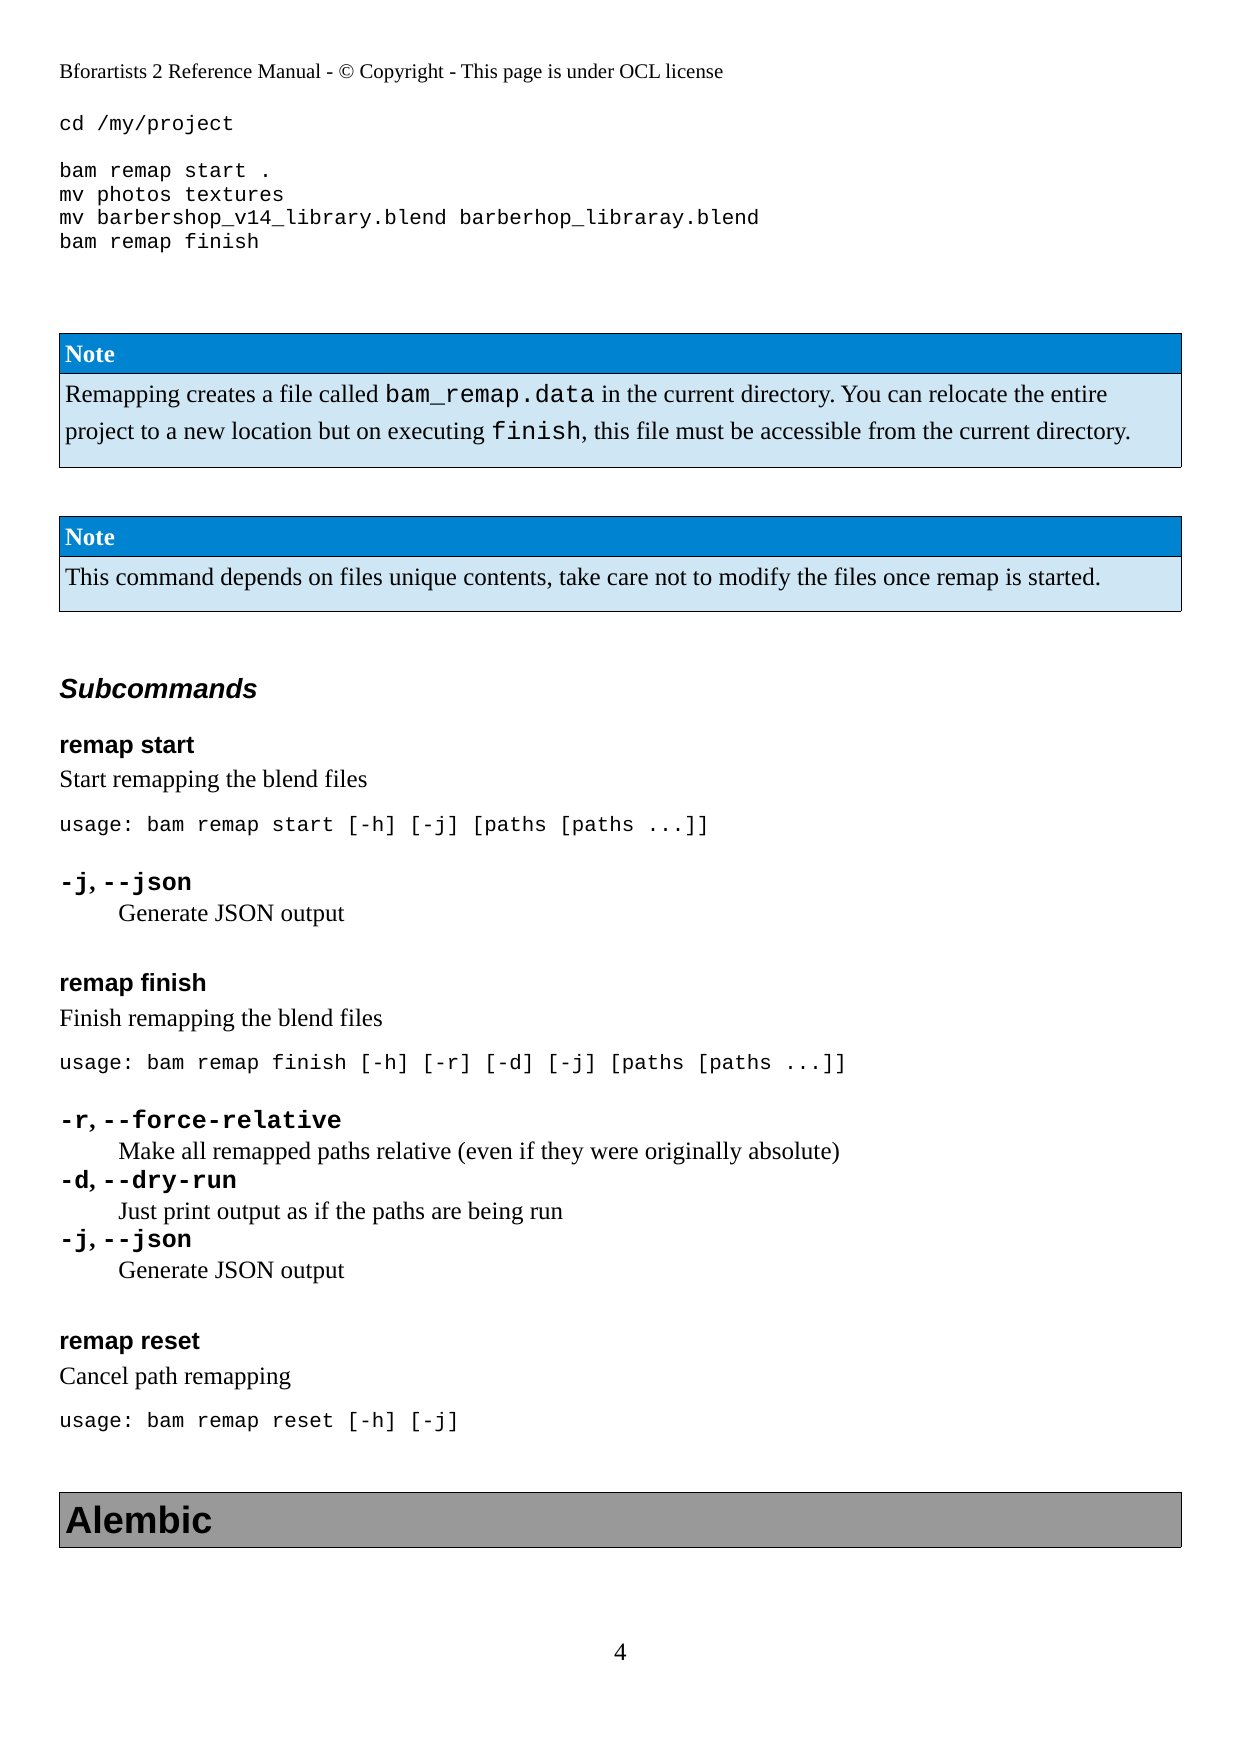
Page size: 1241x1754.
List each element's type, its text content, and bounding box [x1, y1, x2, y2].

list Generate JSON output [118, 1255, 1181, 1284]
subtitle remap reset [59, 1326, 1181, 1354]
text bam remap finish [59, 231, 1181, 254]
subtitle -d, --dry-run [59, 1165, 1181, 1196]
table_header Note [60, 517, 1181, 556]
table_header Alembic [60, 1493, 1181, 1547]
text Start remapping the blend files [59, 764, 1181, 793]
subtitle remap finish [59, 968, 1181, 997]
text Cancel path remapping [59, 1361, 1181, 1389]
text cd /my/project [59, 113, 1181, 136]
subtitle -j, --json [59, 867, 1181, 898]
table_cell This command depends on files unique contents, take care not to modify the files once remap is started. [60, 557, 1181, 611]
text usage: bam remap finish [-h] [-r] [-d] [-j] [paths [paths ...]] [59, 1052, 1181, 1076]
list Make all remapped paths relative (even if they were originally absolute) [118, 1136, 1181, 1165]
text usage: bam remap reset [-h] [-j] [59, 1410, 1181, 1433]
table_header Note [60, 334, 1181, 373]
text Finish remapping the blend files [59, 1003, 1181, 1032]
list Generate JSON output [118, 898, 1181, 926]
text bam remap start . [59, 160, 1181, 183]
table_cell Remapping creates a file called bam_remap.data in the current directory. You can relocate the entire project to a new location but on executing finish, this file must be accessible from the current directory. [60, 374, 1181, 467]
text usage: bam remap start [-h] [-j] [paths [paths ...]] [59, 814, 1181, 837]
subtitle -r, --force-relative [59, 1105, 1181, 1136]
list Just print output as if the paths are being run [118, 1196, 1181, 1224]
text mv photos textures [59, 183, 1181, 207]
subtitle Subcommands [59, 673, 1181, 705]
subtitle remap start [59, 730, 1181, 758]
text mv barbershop_v14_library.blend barberhop_libraray.blend [59, 207, 1181, 231]
subtitle -j, --json [59, 1224, 1181, 1255]
